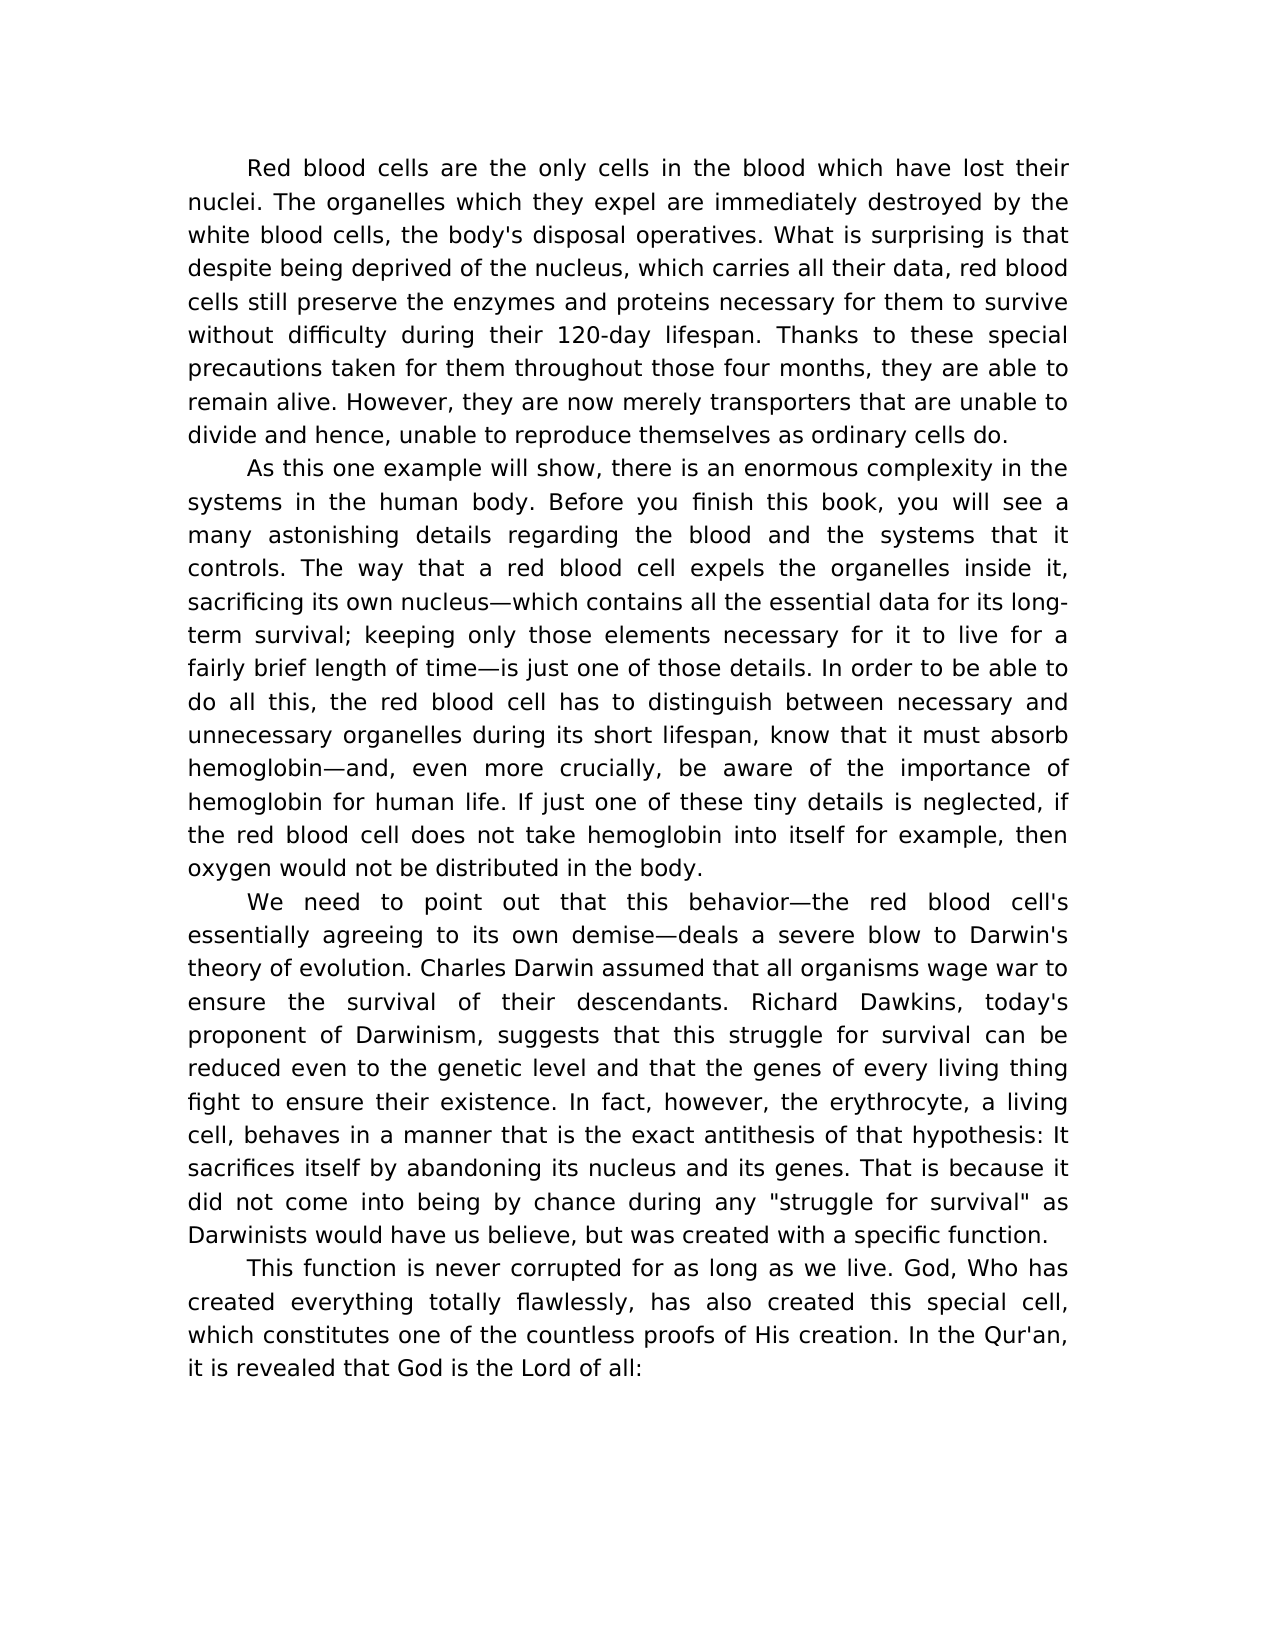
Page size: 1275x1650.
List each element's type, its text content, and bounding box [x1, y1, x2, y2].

text This function is never corrupted for as long as we live. God, Who has created everything totally flawlessly, has also created this special cell, which constitutes one of the countless proofs of His creation. In the Qur'an, it is revealed that God is the Lord of all: [187, 1250, 1070, 1383]
text As this one example will show, there is an enormous complexity in the systems in the human body. Before you finish this book, you will see a many astonishing details regarding the blood and the systems that it controls. The way that a red blood cell expels the organelles inside it, sacrificing its own nucleus—which contains all the essential data for its long-term survival; keeping only those elements necessary for it to live for a fairly brief length of time—is just one of those details. In order to be able to do all this, the red blood cell has to distinguish between necessary and unnecessary organelles during its short lifespan, know that it must absorb hemoglobin—and, even more crucially, be aware of the importance of hemoglobin for human life. If just one of these tiny details is neglected, if the red blood cell does not take hemoglobin into itself for example, then oxygen would not be distributed in the body. [187, 450, 1070, 883]
text Red blood cells are the only cells in the blood which have lost their nuclei. The organelles which they expel are immediately destroyed by the white blood cells, the body's disposal operatives. What is surprising is that despite being deprived of the nucleus, which carries all their data, red blood cells still preserve the enzymes and proteins necessary for them to survive without difficulty during their 120-day lifespan. Thanks to these special precautions taken for them throughout those four months, they are able to remain alive. However, they are now merely transporters that are unable to divide and hence, unable to reproduce themselves as ordinary cells do. [187, 150, 1070, 450]
text We need to point out that this behavior—the red blood cell's essentially agreeing to its own demise—deals a severe blow to Darwin's theory of evolution. Charles Darwin assumed that all organisms wage war to ensure the survival of their descendants. Richard Dawkins, today's proponent of Darwinism, suggests that this struggle for survival can be reduced even to the genetic level and that the genes of every living thing fight to ensure their existence. In fact, however, the erythrocyte, a living cell, behaves in a manner that is the exact antithesis of that hypothesis: It sacrifices itself by abandoning its nucleus and its genes. That is because it did not come into being by chance during any "struggle for survival" as Darwinists would have us believe, but was created with a specific function. [187, 883, 1070, 1250]
